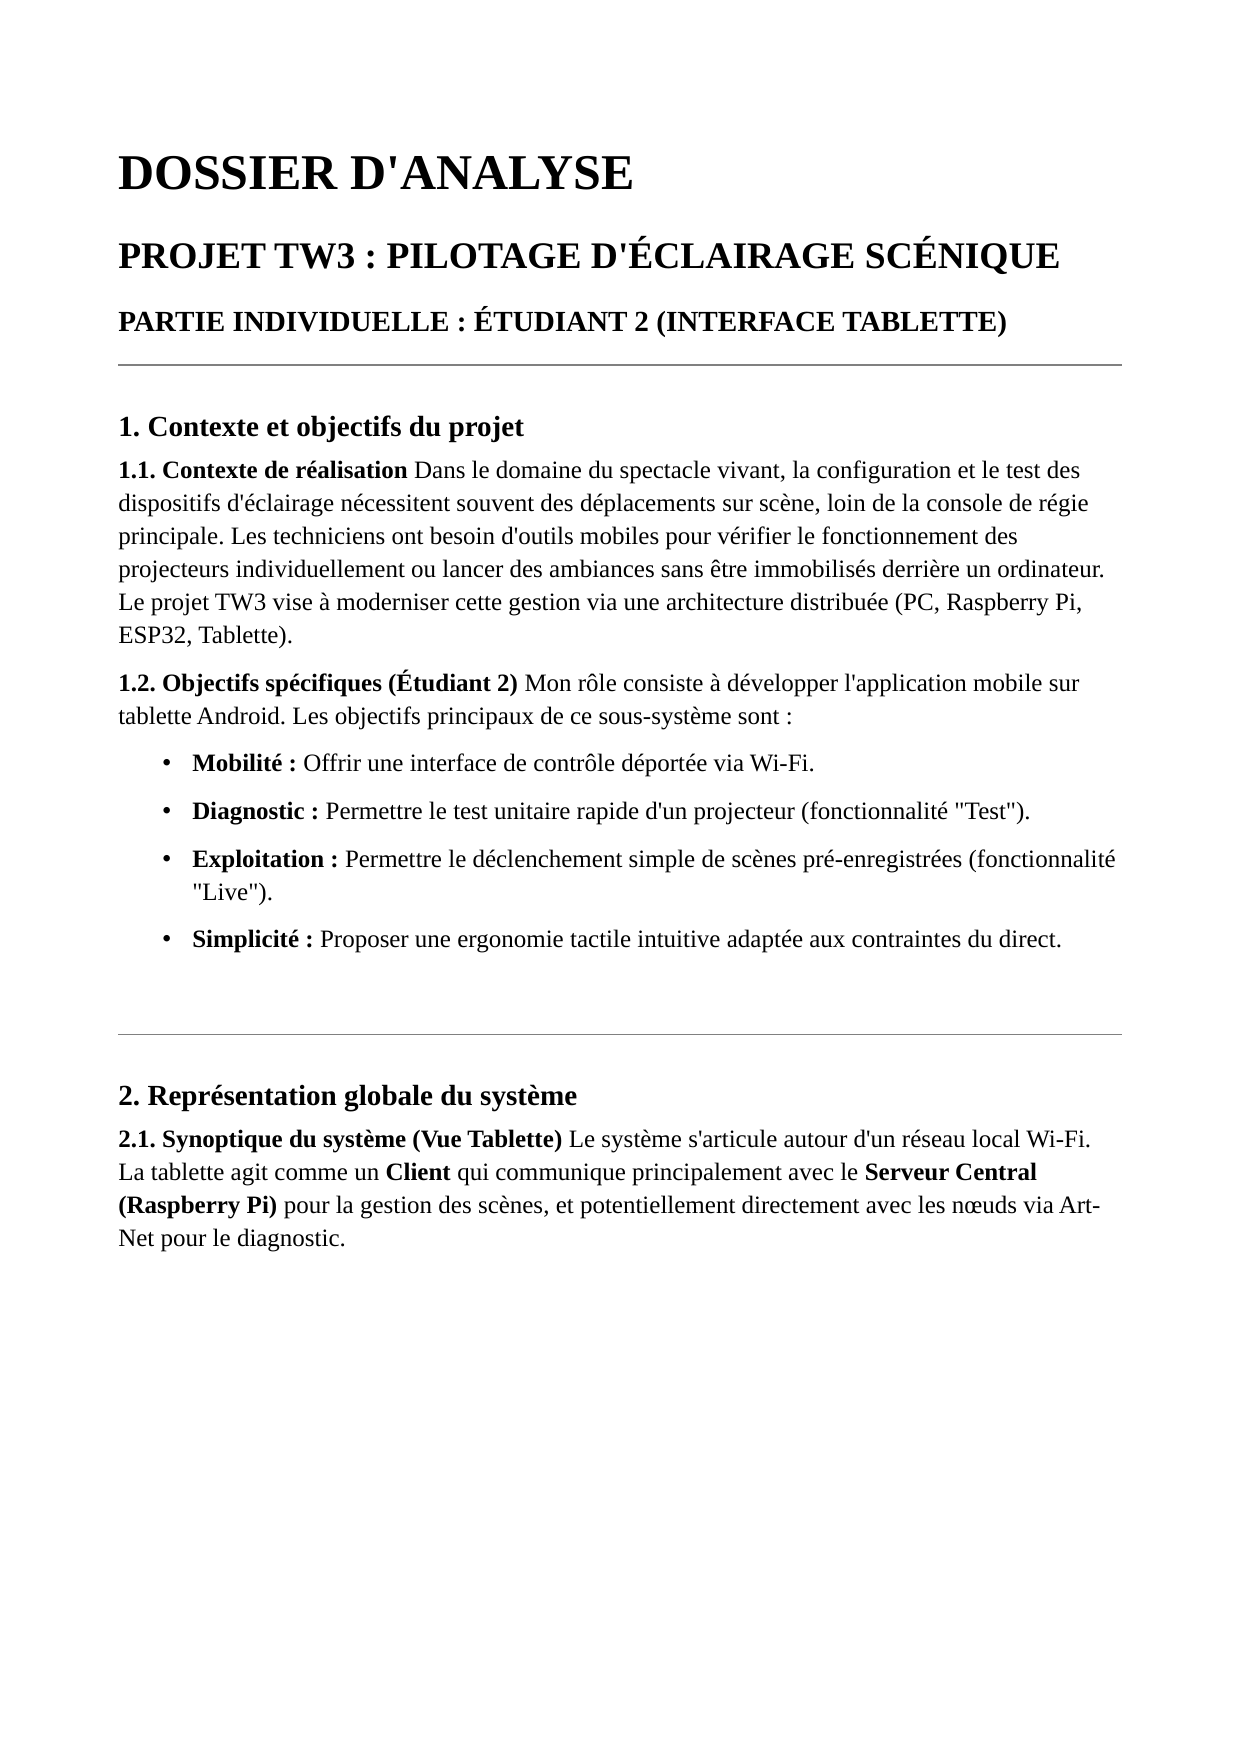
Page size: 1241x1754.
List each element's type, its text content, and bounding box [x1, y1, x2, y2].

text 1.1. Contexte de réalisation Dans le domaine du spectacle vivant, la configuration et le test des dispositifs d'éclairage nécessitent souvent des déplacements sur scène, loin de la console de régie principale. Les techniciens ont besoin d'outils mobiles pour vérifier le fonctionnement des projecteurs individuellement ou lancer des ambiances sans être immobilisés derrière un ordinateur. Le projet TW3 vise à moderniser cette gestion via une architecture distribuée (PC, Raspberry Pi, ESP32, Tablette). [118, 455, 1122, 649]
text 1.2. Objectifs spécifiques (Étudiant 2) Mon rôle consiste à développer l'application mobile sur tablette Android. Les objectifs principaux de ce sous-système sont : [118, 668, 1122, 729]
list Simplicité : Proposer une ergonomie tactile intuitive adaptée aux contraintes du direct. [162, 924, 1122, 953]
subtitle 1. Contexte et objectifs du projet [118, 409, 1122, 443]
list Exploitation : Permettre le déclenchement simple de scènes pré-enregistrées (fonctionnalité "Live"). [162, 844, 1122, 905]
subtitle PARTIE INDIVIDUELLE : ÉTUDIANT 2 (INTERFACE TABLETTE) [118, 304, 1122, 338]
list Diagnostic : Permettre le test unitaire rapide d'un projecteur (fonctionnalité "Test"). [162, 796, 1122, 825]
subtitle PROJET TW3 : PILOTAGE D'ÉCLAIRAGE SCÉNIQUE [118, 234, 1122, 277]
subtitle 2. Représentation globale du système [118, 1078, 1122, 1112]
text 2.1. Synoptique du système (Vue Tablette) Le système s'articule autour d'un réseau local Wi-Fi. La tablette agit comme un Client qui communique principalement avec le Serveur Central (Raspberry Pi) pour la gestion des scènes, et potentiellement directement avec les nœuds via Art-Net pour le diagnostic. [118, 1124, 1122, 1252]
list Mobilité : Offrir une interface de contrôle déportée via Wi-Fi. [162, 748, 1122, 777]
subtitle DOSSIER D'ANALYSE [118, 143, 1122, 201]
